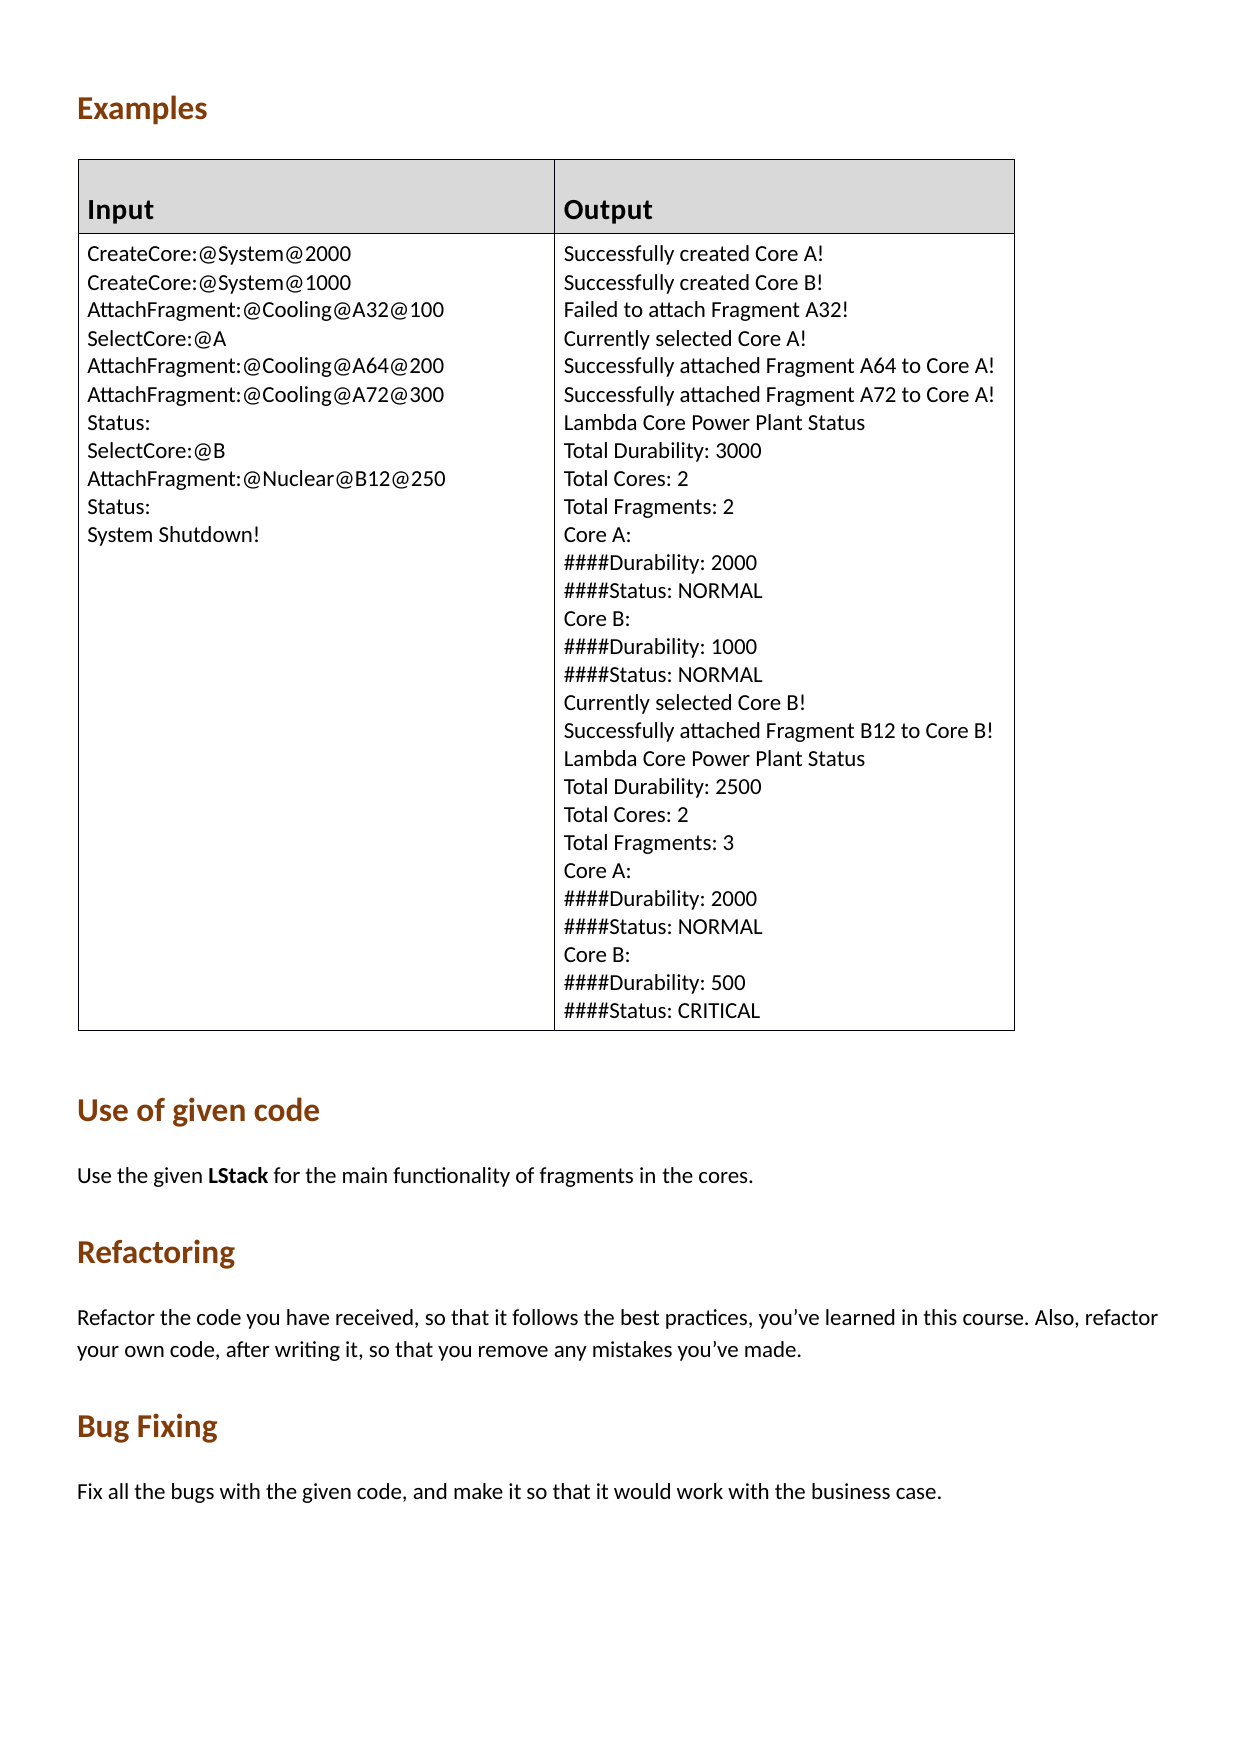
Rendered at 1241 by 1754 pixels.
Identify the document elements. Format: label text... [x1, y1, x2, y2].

table_cell Successfully created Core A! Successfully created Core B! Failed to attach Fragment A32! Currently selected Core A! Successfully attached Fragment A64 to Core A! Successfully attached Fragment A72 to Core A! Lambda Core Power Plant Status Total Durability: 3000 Total Cores: 2 Total Fragments: 2 Core A: ####Durability: 2000 ####Status: NORMAL Core B: ####Durability: 1000 ####Status: NORMAL Currently selected Core B! Successfully attached Fragment B12 to Core B! Lambda Core Power Plant Status Total Durability: 2500 Total Cores: 2 Total Fragments: 3 Core A: ####Durability: 2000 ####Status: NORMAL Core B: ####Durability: 500 ####Status: CRITICAL [555, 234, 1014, 1030]
subtitle Examples [77, 87, 1163, 128]
subtitle Use of given code [77, 1089, 1163, 1130]
text Use the given LStack for the main functionality of fragments in the cores. [77, 1161, 1163, 1189]
subtitle Bug Fixing [77, 1405, 1163, 1446]
text Fix all the bugs with the given code, and make it so that it would work with the business case. [77, 1477, 1163, 1505]
table_cell CreateCore:@System@2000 CreateCore:@System@1000 AttachFragment:@Cooling@A32@100 SelectCore:@A AttachFragment:@Cooling@A64@200 AttachFragment:@Cooling@A72@300 Status: SelectCore:@B AttachFragment:@Nuclear@B12@250 Status: System Shutdown! [79, 234, 554, 1030]
table_header Output [555, 160, 1014, 233]
subtitle Refactoring [77, 1231, 1163, 1272]
table_header Input [79, 160, 554, 233]
text Refactor the code you have received, so that it follows the best practices, you’ve learned in this course. Also, refactor your own code, after writing it, so that you remove any mistakes you’ve made. [77, 1303, 1163, 1363]
